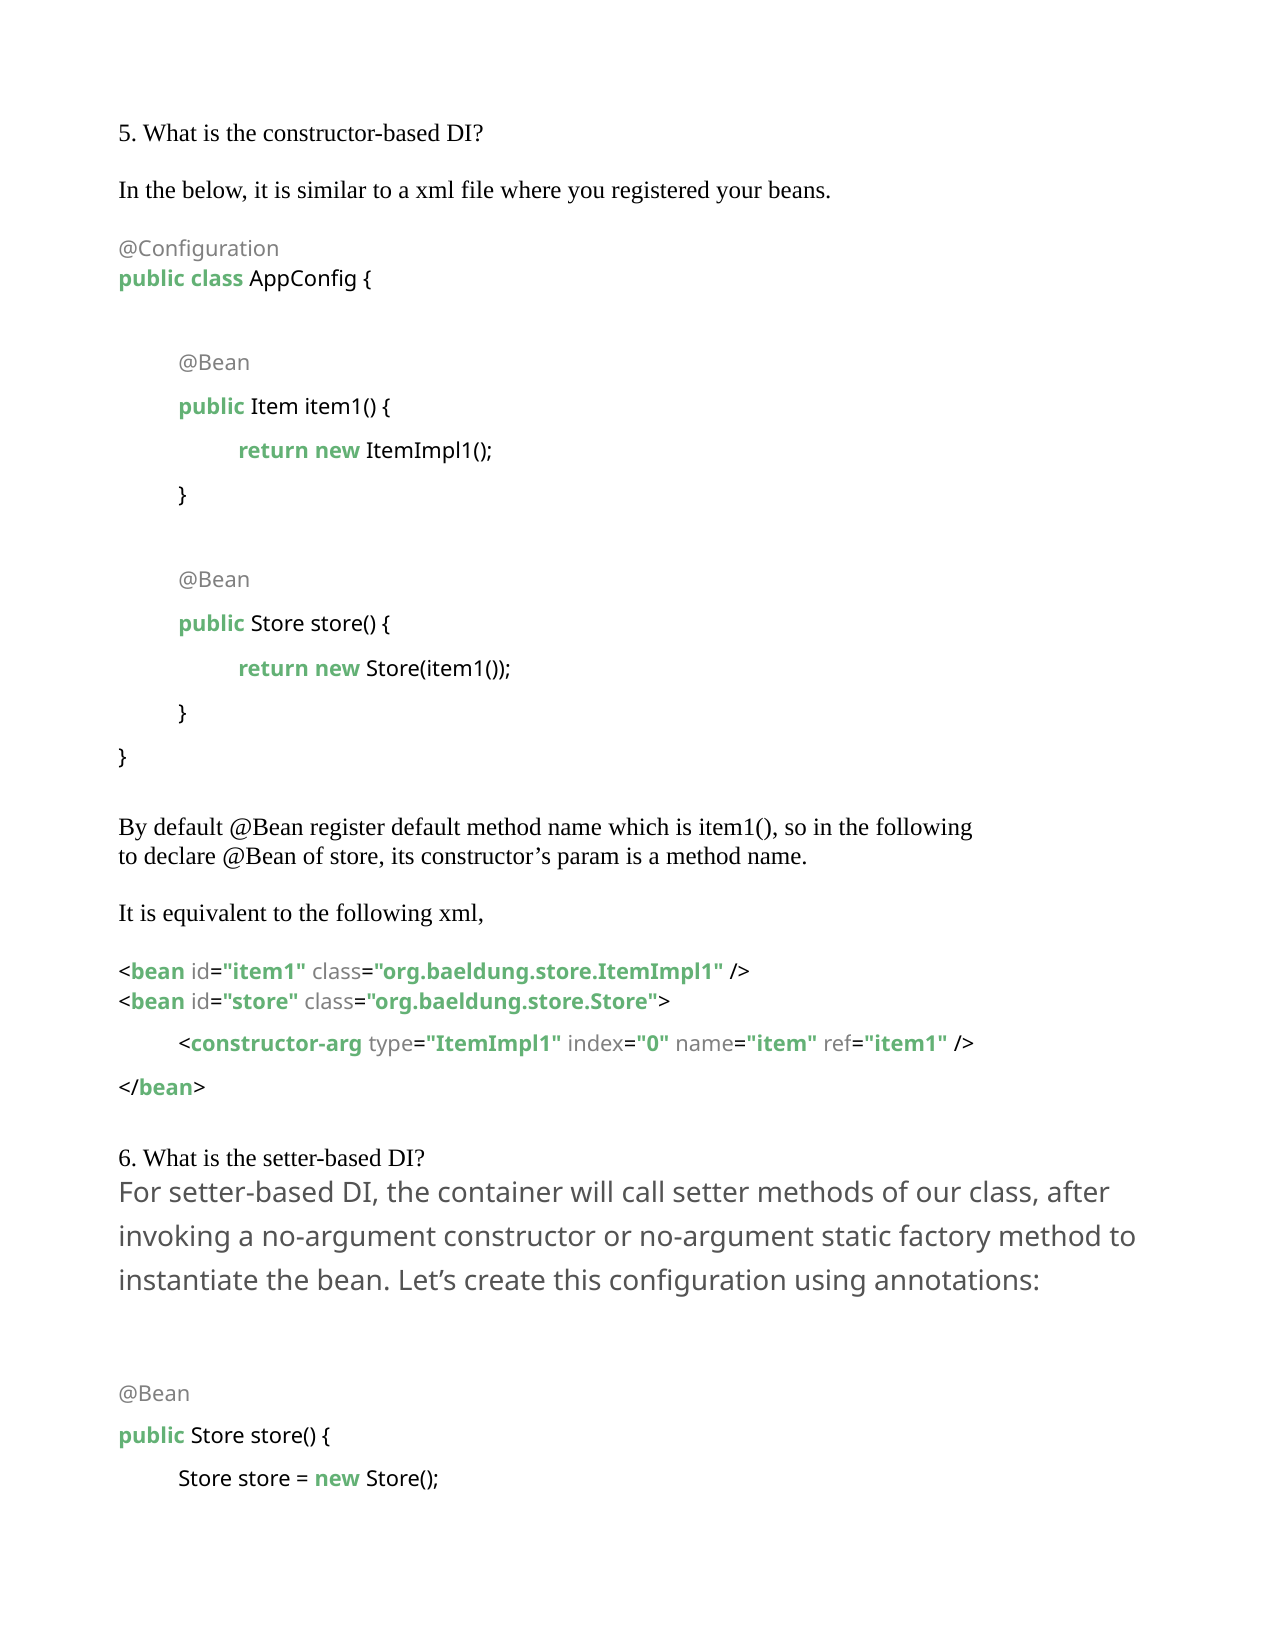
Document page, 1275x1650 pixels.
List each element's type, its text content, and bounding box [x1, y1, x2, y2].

text public Store store() { [118, 608, 1157, 639]
text <bean id="store" class="org.baeldung.store.Store"> [118, 986, 1157, 1015]
text By default @Bean register default method name which is item1(), so in the following [118, 812, 1157, 841]
text @Bean [118, 346, 1157, 377]
text public Item item1() { [118, 391, 1157, 422]
text return new Store(item1()); [118, 652, 1157, 683]
text </bean> [118, 1072, 1157, 1102]
text It is equivalent to the following xml, [118, 898, 1157, 927]
text In the below, it is similar to a xml file where you registered your beans. [118, 176, 1157, 204]
text } [118, 697, 1157, 728]
text } [118, 479, 1157, 510]
text to declare @Bean of store, its constructor’s param is a method name. [118, 841, 1157, 869]
text } [118, 741, 1157, 771]
text public Store store() { [118, 1420, 1157, 1450]
text For setter-based DI, the container will call setter methods of our class, after invoking a no-argument constructor or no-argument static factory method to instantiate the bean. Let’s create this configuration using annotations: [118, 1172, 1157, 1299]
text return new ItemImpl1(); [118, 435, 1157, 466]
text Store store = new Store(); [118, 1463, 1157, 1494]
text @Bean [118, 564, 1157, 595]
text @Bean [118, 1378, 1157, 1407]
text 6. What is the setter-based DI? [118, 1143, 1157, 1172]
text <constructor-arg type="ItemImpl1" index="0" name="item" ref="item1" /> [118, 1028, 1157, 1059]
text 5. What is the constructor-based DI? [118, 118, 1157, 147]
text public class AppConfig { [118, 263, 1157, 293]
text @Configuration [118, 233, 1157, 263]
text <bean id="item1" class="org.baeldung.store.ItemImpl1" /> [118, 956, 1157, 986]
